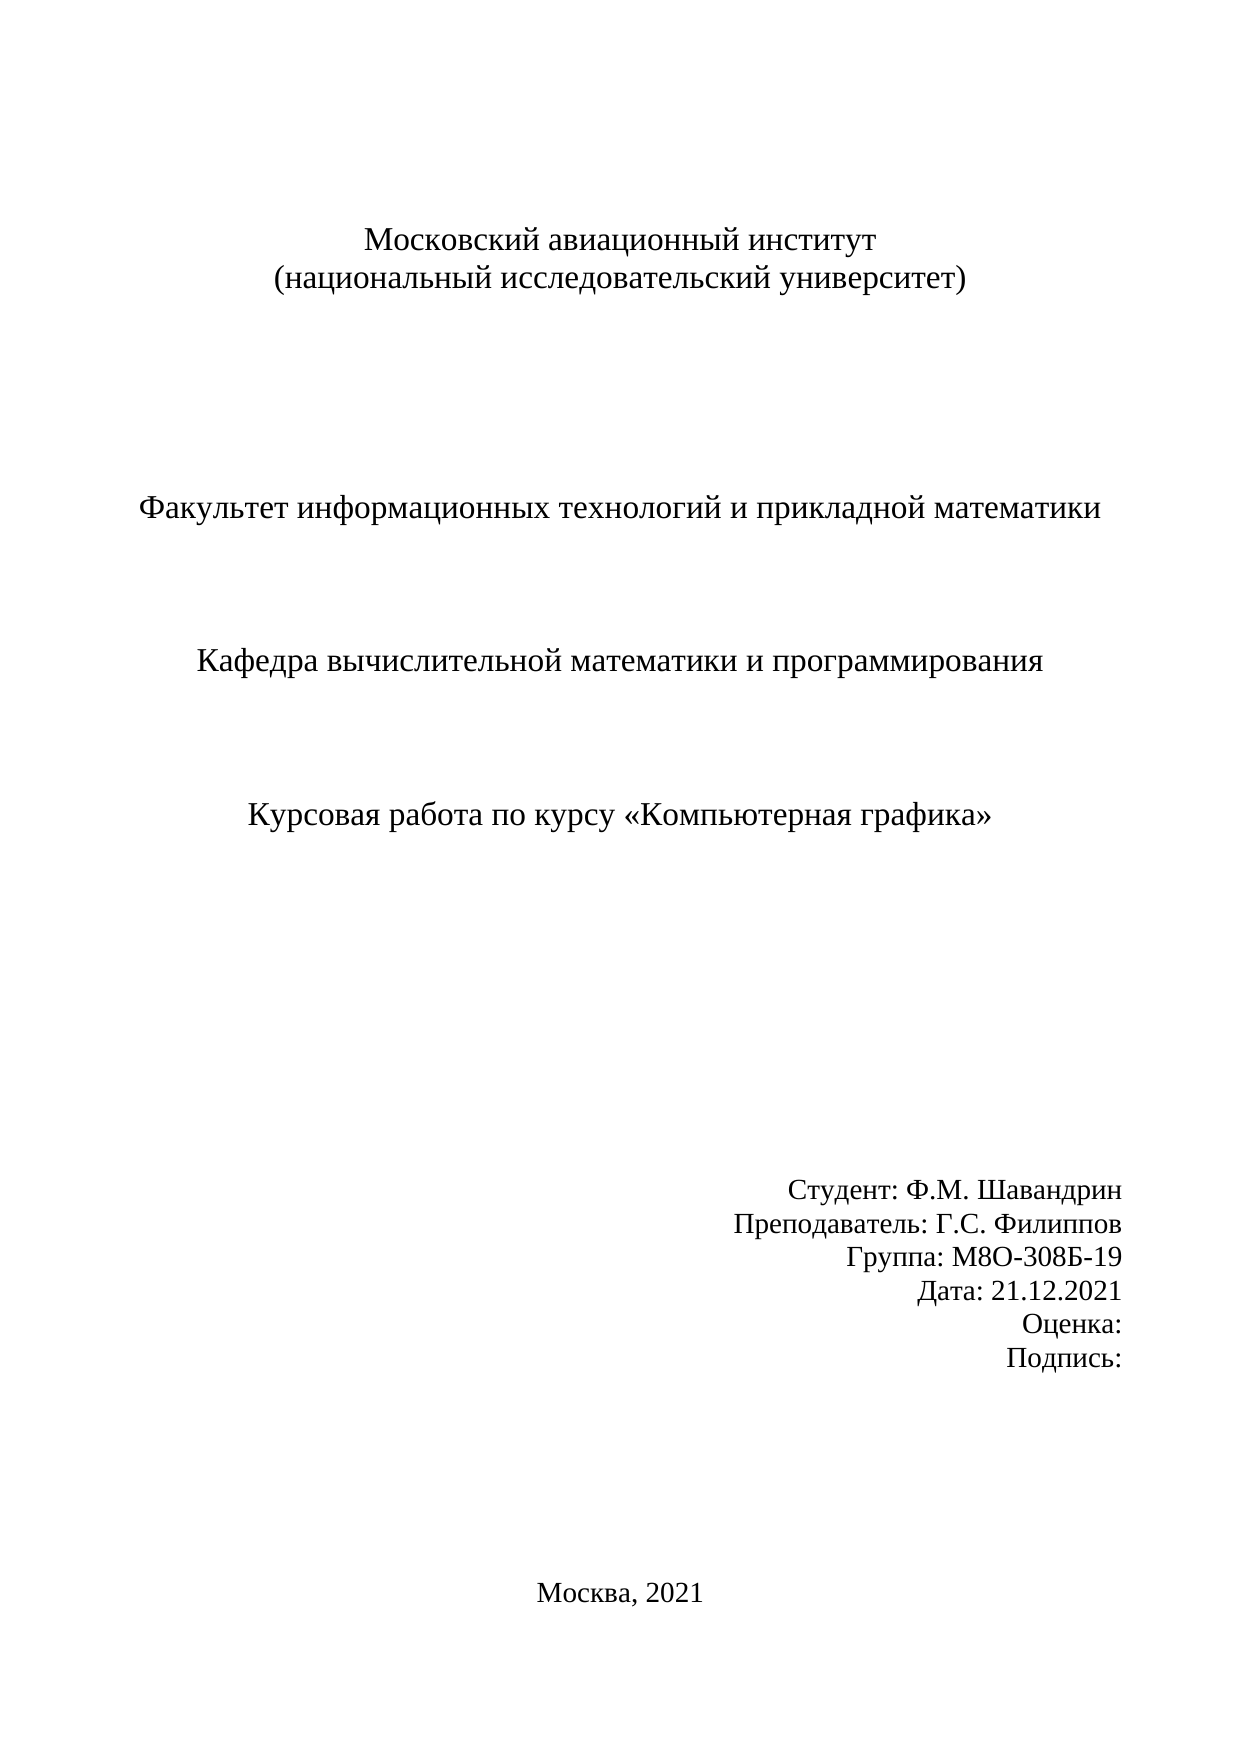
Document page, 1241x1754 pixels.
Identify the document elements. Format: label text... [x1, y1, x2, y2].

text Студент: Ф.М. Шавандрин [118, 1172, 1122, 1206]
text Дата: 21.12.2021 [118, 1273, 1122, 1306]
text Факультет информационных технологий и прикладной математики [118, 487, 1122, 525]
text Москва, 2021 [118, 1575, 1122, 1608]
text Московский авиационный институт [118, 219, 1122, 257]
text Курсовая работа по курсу «Компьютерная графика» [118, 794, 1122, 832]
text Преподаватель: Г.С. Филиппов [118, 1206, 1122, 1239]
text Кафедра вычислительной математики и программирования [118, 640, 1122, 679]
text (национальный исследовательский университет) [118, 257, 1122, 295]
text Группа: М8О-308Б-19 [118, 1239, 1122, 1273]
text Подпись: [118, 1340, 1122, 1373]
text Оценка: [118, 1306, 1122, 1340]
